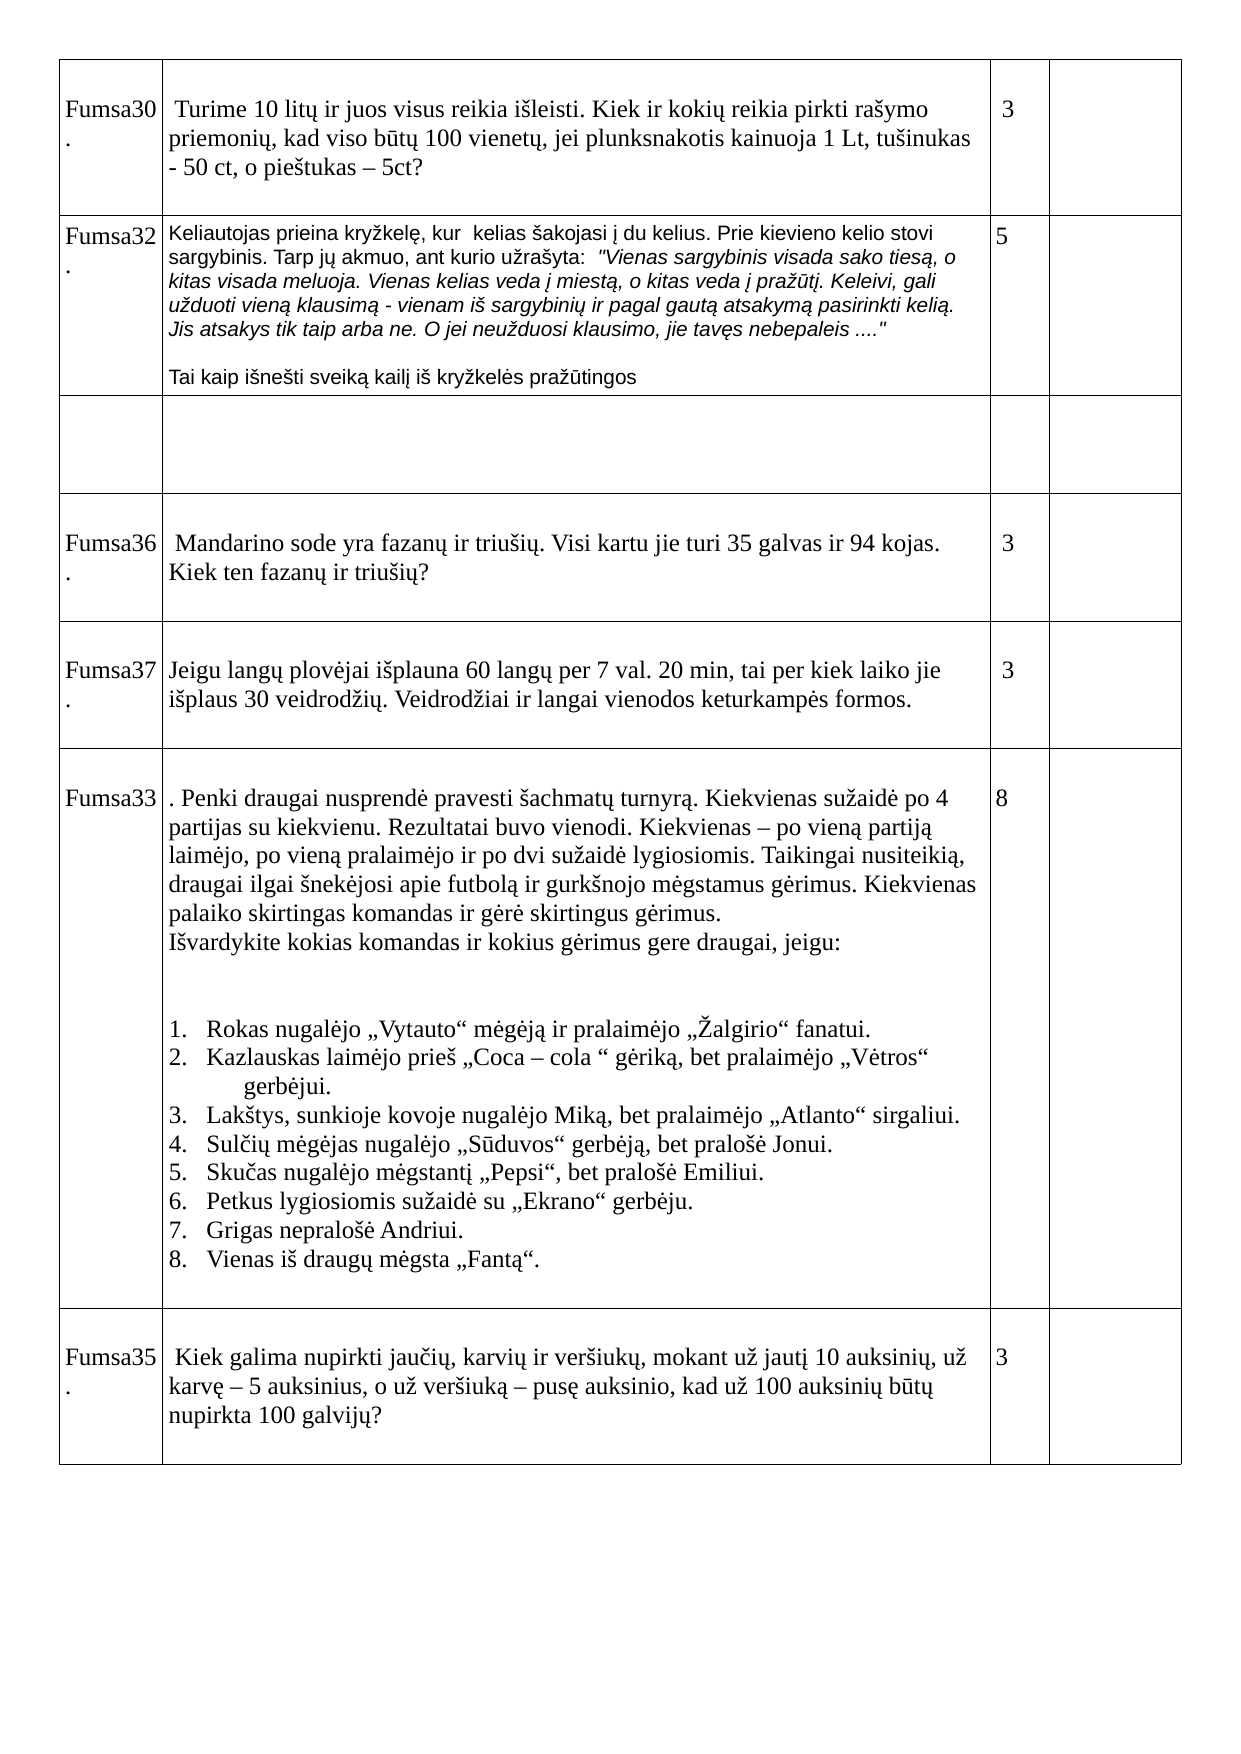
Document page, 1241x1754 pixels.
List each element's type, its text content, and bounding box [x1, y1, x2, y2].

table_cell Kiek galima nupirkti jaučių, karvių ir veršiukų, mokant už jautį 10 auksinių, už karvę – 5 auksinius, o už veršiuką – pusę auksinio, kad už 100 auksinių būtų nupirkta 100 galvijų? [163, 1309, 990, 1463]
table_cell Fumsa30. [60, 60, 162, 215]
table_cell [1050, 749, 1181, 1307]
table_cell Fumsa36. [60, 494, 162, 621]
table_cell 3 [991, 494, 1049, 621]
table_cell Fumsa33 [60, 749, 162, 1307]
table_cell Mandarino sode yra fazanų ir triušių. Visi kartu jie turi 35 galvas ir 94 kojas. Kiek ten fazanų ir triušių? [163, 494, 990, 621]
table_cell [1050, 622, 1181, 748]
table_cell [163, 396, 990, 493]
table_cell Fumsa37. [60, 622, 162, 748]
table_cell [60, 396, 162, 493]
table_cell [1050, 216, 1181, 394]
table_cell [1050, 396, 1181, 493]
table_cell 8 [991, 749, 1049, 1307]
table_cell Fumsa35. [60, 1309, 162, 1463]
table_cell [1050, 60, 1181, 215]
table_cell Jeigu langų plovėjai išplauna 60 langų per 7 val. 20 min, tai per kiek laiko jie išplaus 30 veidrodžių. Veidrodžiai ir langai vienodos keturkampės formos. [163, 622, 990, 748]
table_cell Keliautojas prieina kryžkelę, kur kelias šakojasi į du kelius. Prie kievieno kelio stovi sargybinis. Tarp jų akmuo, ant kurio užrašyta: "Vienas sargybinis visada sako tiesą, o kitas visada meluoja. Vienas kelias veda į miestą, o kitas veda į pražūtį. Keleivi, gali užduoti vieną klausimą - vienam iš sargybinių ir pagal gautą atsakymą pasirinkti kelią. Jis atsakys tik taip arba ne. O jei neužduosi klausimo, jie tavęs nebepaleis ...." Tai kaip išnešti sveiką kailį iš kryžkelės pražūtingos [163, 216, 990, 394]
table_cell [991, 396, 1049, 493]
table_cell . Penki draugai nusprendė pravesti šachmatų turnyrą. Kiekvienas sužaidė po 4 partijas su kiekvienu. Rezultatai buvo vienodi. Kiekvienas – po vieną partiją laimėjo, po vieną pralaimėjo ir po dvi sužaidė lygiosiomis. Taikingai nusiteikią, draugai ilgai šnekėjosi apie futbolą ir gurkšnojo mėgstamus gėrimus. Kiekvienas palaiko skirtingas komandas ir gėrė skirtingus gėrimus. Išvardykite kokias komandas ir kokius gėrimus gere draugai, jeigu: Rokas nugalėjo „Vytauto“ mėgėją ir pralaimėjo „Žalgirio“ fanatui. Kazlauskas laimėjo prieš „Coca – cola “ gėriką, bet pralaimėjo „Vėtros“ gerbėjui. Lakštys, sunkioje kovoje nugalėjo Miką, bet pralaimėjo „Atlanto“ sirgaliui. Sulčių mėgėjas nugalėjo „Sūduvos“ gerbėją, bet pralošė Jonui. Skučas nugalėjo mėgstantį „Pepsi“, bet pralošė Emiliui. Petkus lygiosiomis sužaidė su „Ekrano“ gerbėju. Grigas nepralošė Andriui. Vienas iš draugų mėgsta „Fantą“. [163, 749, 990, 1307]
table_cell 3 [991, 60, 1049, 215]
table_cell 5 [991, 216, 1049, 394]
table_cell [1050, 494, 1181, 621]
table_cell 3 [991, 1309, 1049, 1463]
table_cell Turime 10 litų ir juos visus reikia išleisti. Kiek ir kokių reikia pirkti rašymo priemonių, kad viso būtų 100 vienetų, jei plunksnakotis kainuoja 1 Lt, tušinukas - 50 ct, o pieštukas – 5ct? [163, 60, 990, 215]
table_cell [1050, 1309, 1181, 1463]
table_cell Fumsa32. [60, 216, 162, 394]
table_cell 3 [991, 622, 1049, 748]
